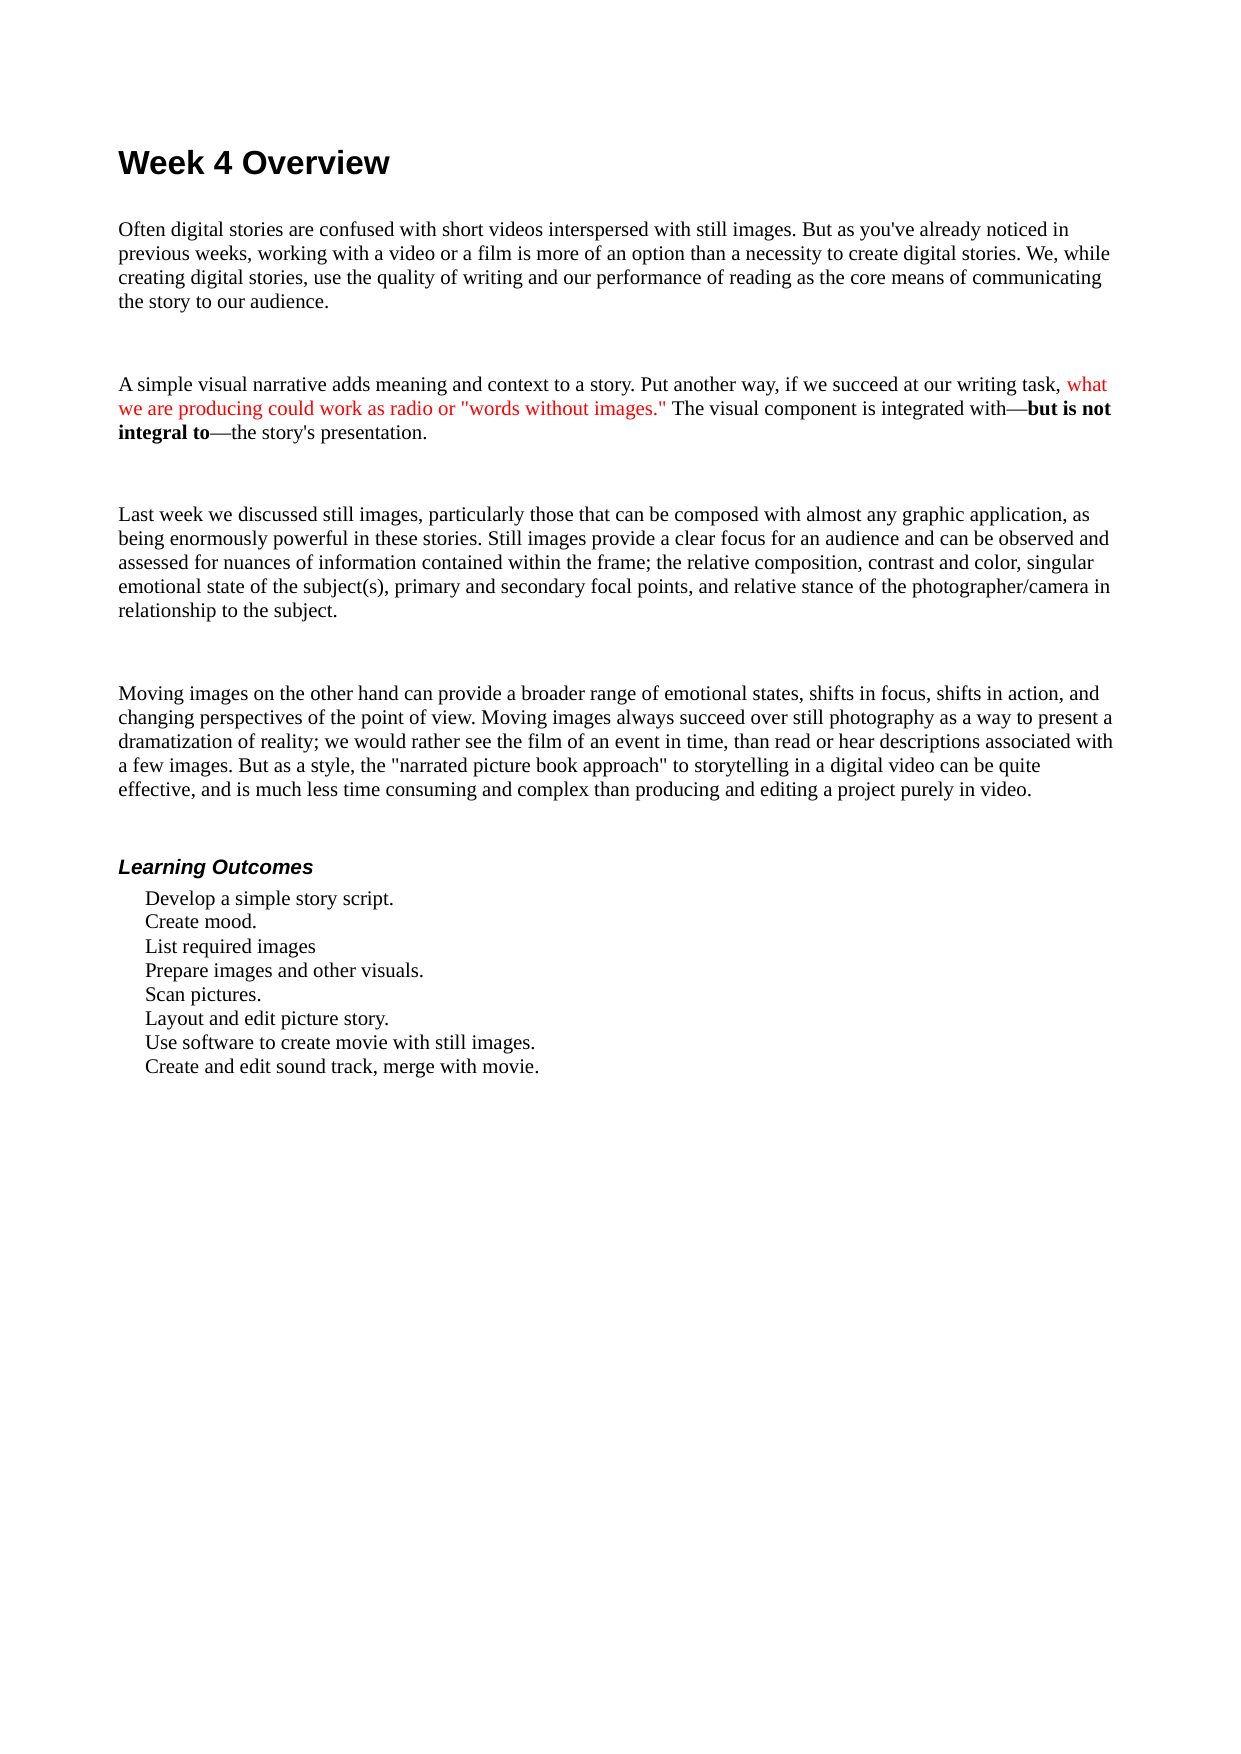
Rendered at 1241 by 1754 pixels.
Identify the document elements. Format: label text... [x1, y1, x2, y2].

text  List required images [118, 933, 1122, 958]
subtitle Learning Outcomes [118, 855, 1122, 879]
text  Prepare images and other visuals. [118, 958, 1122, 982]
subtitle Week 4 Overview [118, 143, 1122, 182]
text  Layout and edit picture story. [118, 1006, 1122, 1030]
text A simple visual narrative adds meaning and context to a story. Put another way, if we succeed at our writing task, what we are producing could work as radio or "words without images." The visual component is integrated with—but is not integral to—the story's presentation. [118, 372, 1122, 444]
text  Create mood. [118, 909, 1122, 933]
text Moving images on the other hand can provide a broader range of emotional states, shifts in focus, shifts in action, and changing perspectives of the point of view. Moving images always succeed over still photography as a way to present a dramatization of reality; we would rather see the film of an event in time, than read or hear descriptions associated with a few images. But as a style, the "narrated picture book approach" to storytelling in a digital video can be quite effective, and is much less time consuming and complex than producing and editing a project purely in video. [118, 681, 1122, 801]
text Often digital stories are confused with short videos interspersed with still images. But as you've already noticed in previous weeks, working with a video or a film is more of an option than a necessity to create digital stories. We, while creating digital stories, use the quality of writing and our performance of reading as the core means of communicating the story to our audience. [118, 217, 1122, 313]
text  Create and edit sound track, merge with movie. [118, 1054, 1122, 1078]
text  Scan pictures. [118, 982, 1122, 1006]
text  Develop a simple story script. [118, 885, 1122, 909]
text  Use software to create movie with still images. [118, 1030, 1122, 1054]
text Last week we discussed still images, particularly those that can be composed with almost any graphic application, as being enormously powerful in these stories. Still images provide a clear focus for an audience and can be observed and assessed for nuances of information contained within the frame; the relative composition, contrast and color, singular emotional state of the subject(s), primary and secondary focal points, and relative stance of the photographer/camera in relationship to the subject. [118, 502, 1122, 622]
